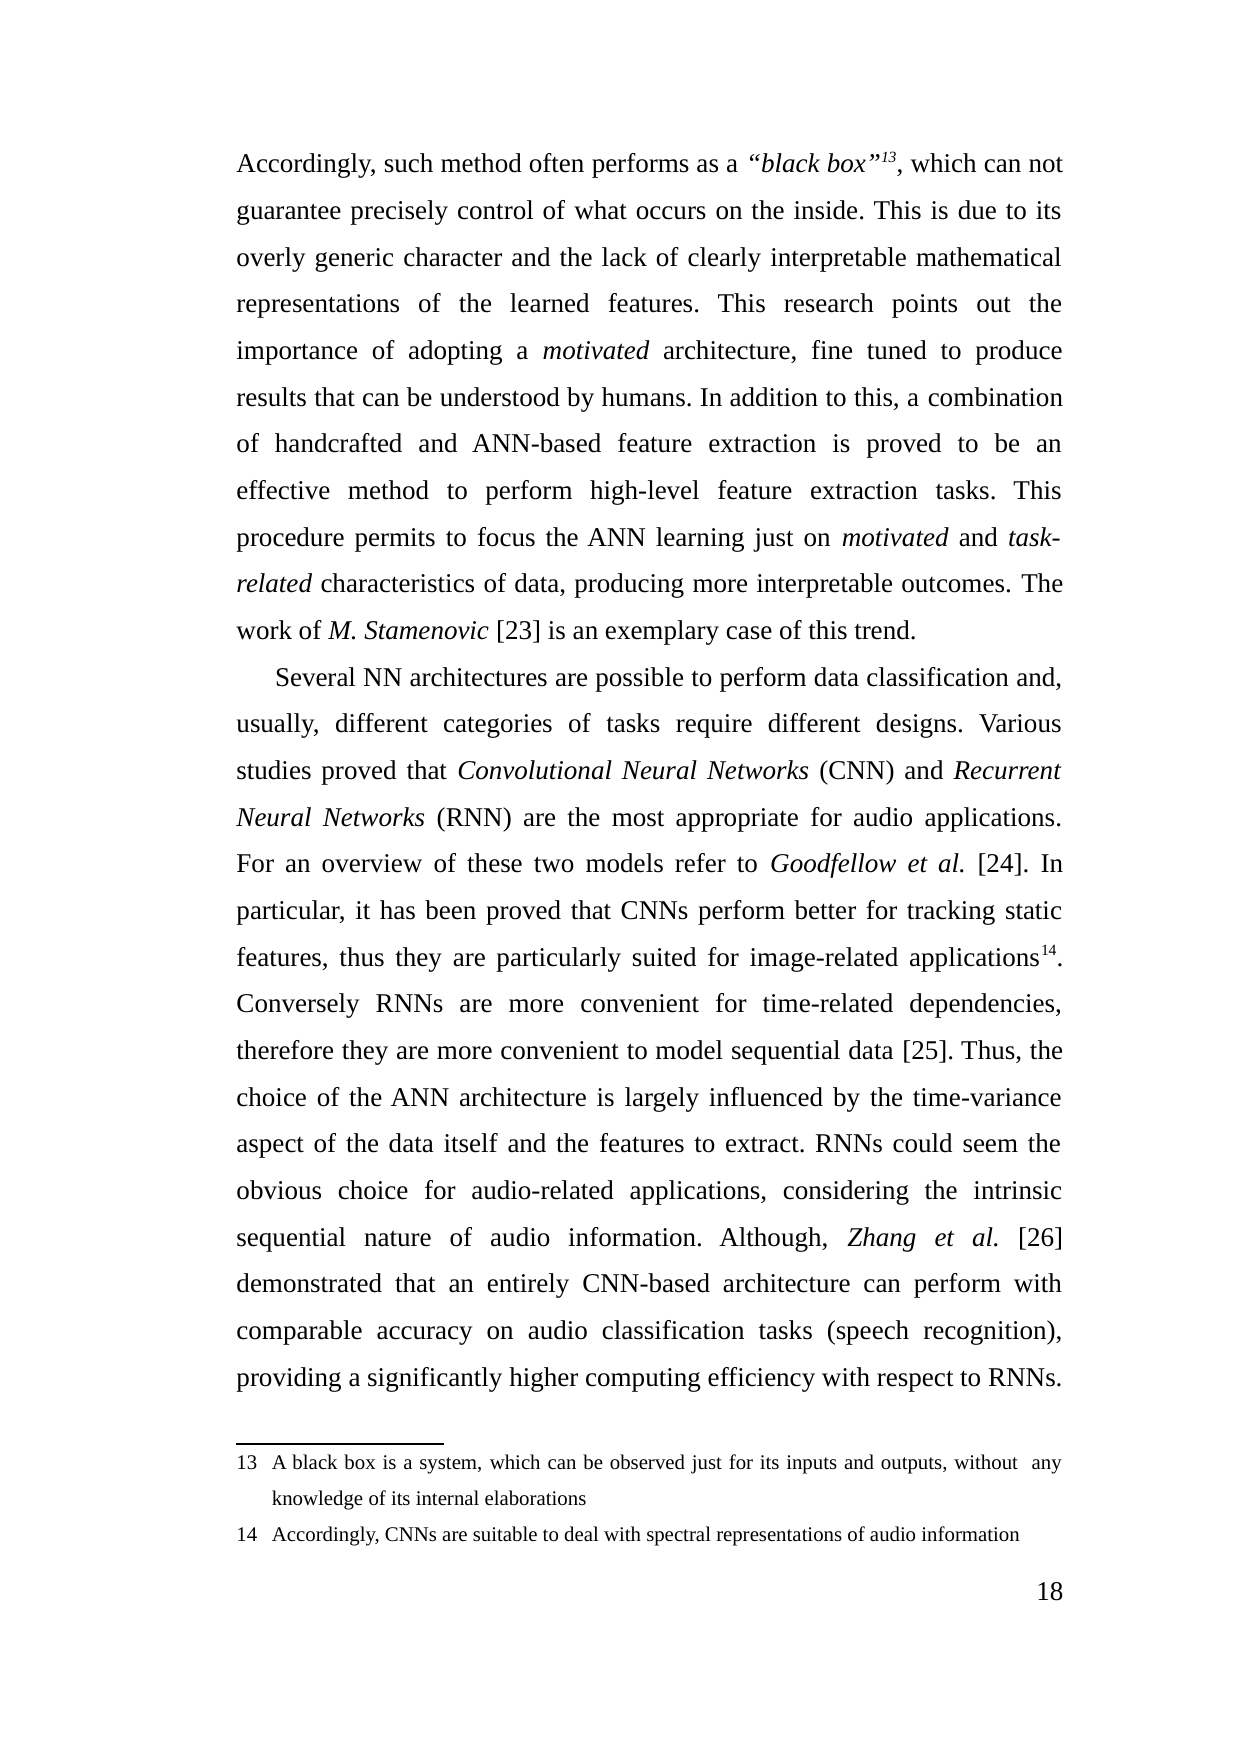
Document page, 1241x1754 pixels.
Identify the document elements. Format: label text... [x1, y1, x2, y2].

text Accordingly, CNNs are suitable to deal with spectral representations of audio information [236, 1522, 1063, 1546]
text Accordingly, such method often performs as a “black box”, which can not guarantee precisely control of what occurs on the inside. This is due to its overly generic character and the lack of clearly interpretable mathematical representations of the learned features. This research points out the importance of adopting a motivated architecture, fine tuned to produce results that can be understood by humans. In addition to this, a combination of handcrafted and ANN-based feature extraction is proved to be an effective method to perform high-level feature extraction tasks. This procedure permits to focus the ANN learning just on motivated and task-related characteristics of data, producing more interpretable outcomes. The work of M. Stamenovic [23] is an exemplary case of this trend. [236, 148, 1063, 645]
text A black box is a system, which can be observed just for its inputs and outputs, without any knowledge of its internal elaborations [236, 1449, 1063, 1510]
text Several NN architectures are possible to perform data classification and, usually, different categories of tasks require different designs. Various studies proved that Convolutional Neural Networks (CNN) and Recurrent Neural Networks (RNN) are the most appropriate for audio applications. For an overview of these two models refer to Goodfellow et al. [24]. In particular, it has been proved that CNNs perform better for tracking static features, thus they are particularly suited for image-related applications. Conversely RNNs are more convenient for time-related dependencies, therefore they are more convenient to model sequential data [25]. Thus, the choice of the ANN architecture is largely influenced by the time-variance aspect of the data itself and the features to extract. RNNs could seem the obvious choice for audio-related applications, considering the intrinsic sequential nature of audio information. Although, Zhang et al. [26] demonstrated that an entirely CNN-based architecture can perform with comparable accuracy on audio classification tasks (speech recognition), providing a significantly higher computing efficiency with respect to RNNs. [236, 661, 1063, 1392]
